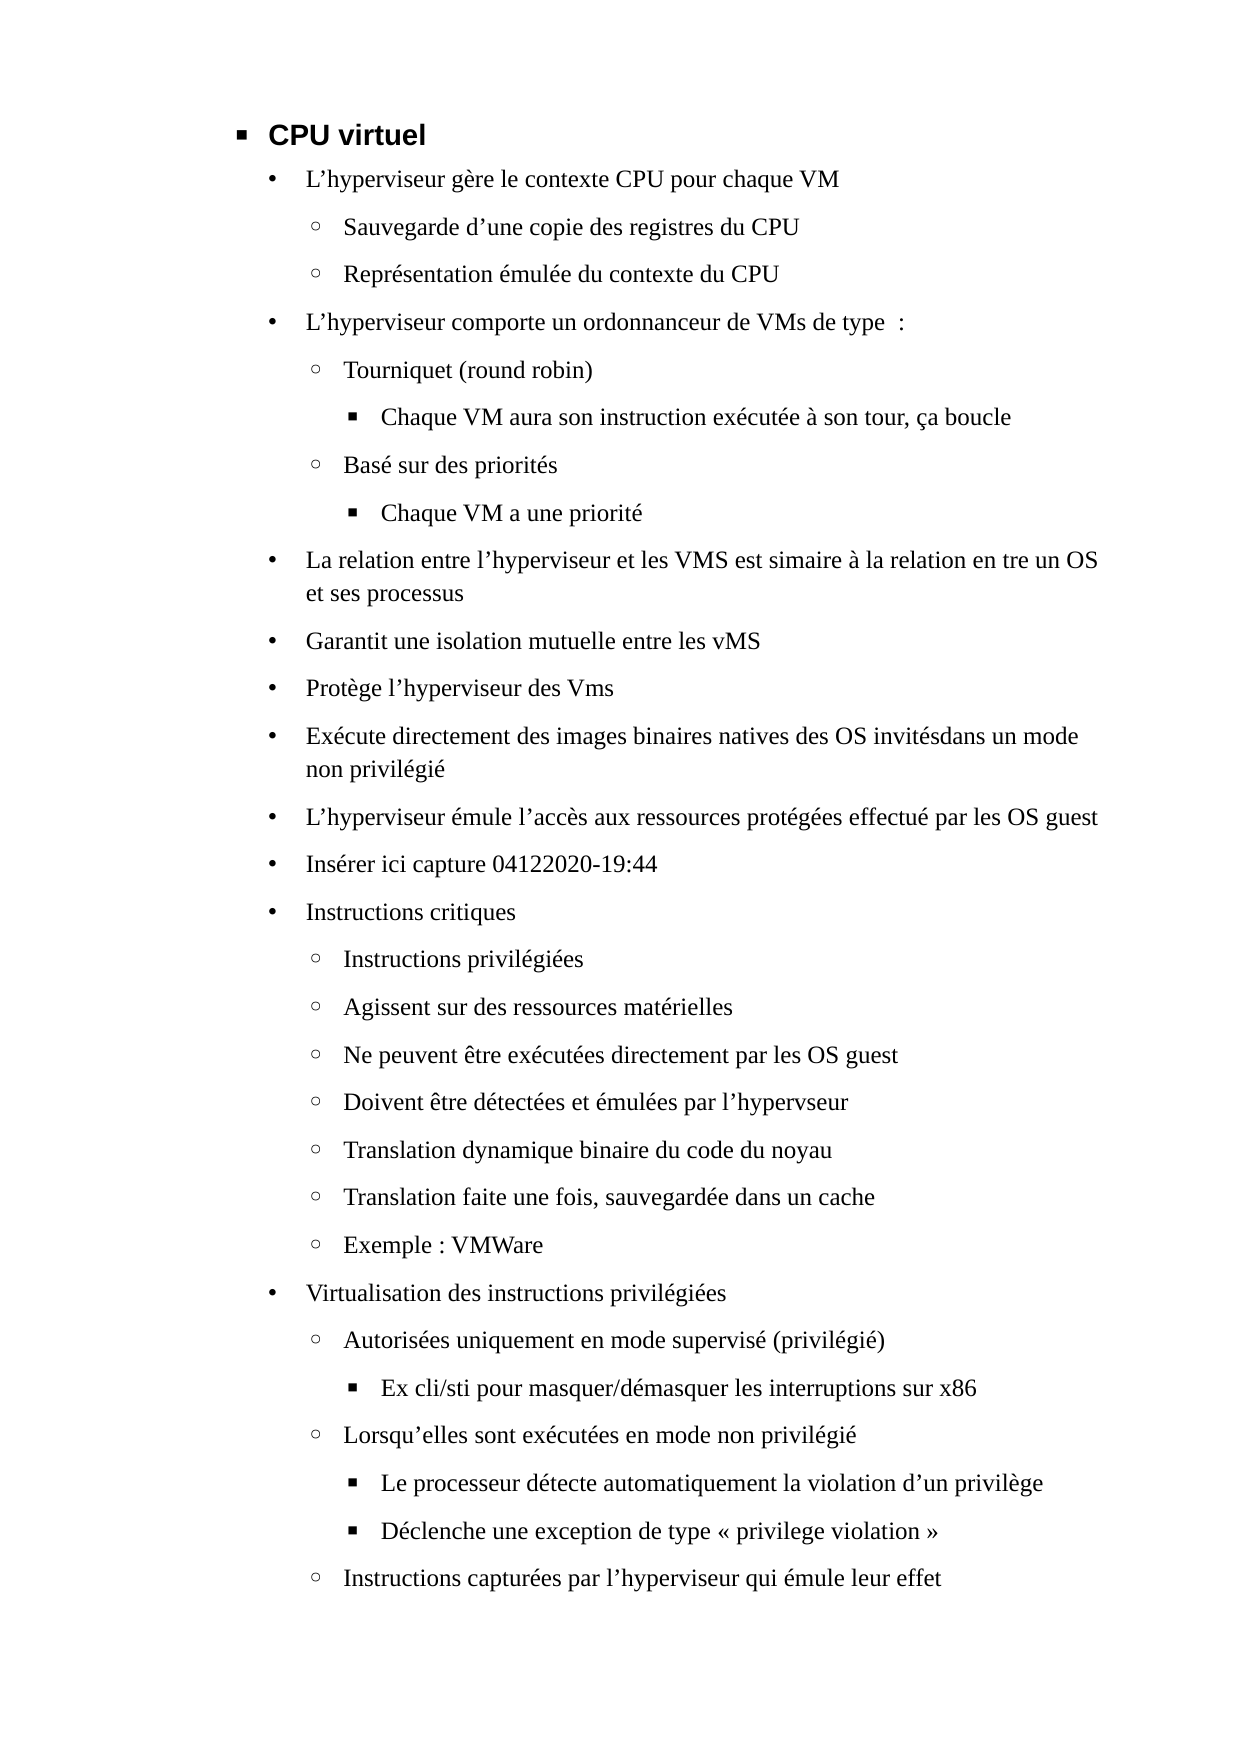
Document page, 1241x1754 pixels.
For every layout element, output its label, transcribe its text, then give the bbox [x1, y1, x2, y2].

list L’hyperviseur gère le contexte CPU pour chaque VM [268, 164, 1122, 193]
list Garantit une isolation mutuelle entre les vMS [268, 626, 1122, 654]
list Déclenche une exception de type « privilege violation » [343, 1516, 1122, 1544]
list Autorisées uniquement en mode supervisé (privilégié) [306, 1325, 1122, 1354]
subtitle CPU virtuel [231, 118, 1122, 152]
list La relation entre l’hyperviseur et les VMS est simaire à la relation en tre un OS et ses processus [268, 545, 1122, 607]
list Exemple : VMWare [306, 1230, 1122, 1259]
list Tourniquet (round robin) [306, 355, 1122, 383]
list Doivent être détectées et émulées par l’hypervseur [306, 1087, 1122, 1116]
list Protège l’hyperviseur des Vms [268, 673, 1122, 702]
list Basé sur des priorités [306, 450, 1122, 479]
list Représentation émulée du contexte du CPU [306, 259, 1122, 288]
list Instructions privilégiées [306, 944, 1122, 973]
list Lorsqu’elles sont exécutées en mode non privilégié [306, 1421, 1122, 1449]
list Translation dynamique binaire du code du noyau [306, 1135, 1122, 1164]
list Translation faite une fois, sauvegardée dans un cache [306, 1182, 1122, 1211]
list L’hyperviseur comporte un ordonnanceur de VMs de type : [268, 307, 1122, 336]
list Instructions capturées par l’hyperviseur qui émule leur effet [306, 1563, 1122, 1592]
list Chaque VM aura son instruction exécutée à son tour, ça boucle [343, 402, 1122, 431]
list Ne peuvent être exécutées directement par les OS guest [306, 1040, 1122, 1068]
list Sauvegarde d’une copie des registres du CPU [306, 212, 1122, 241]
list Instructions critiques [268, 897, 1122, 926]
list Virtualisation des instructions privilégiées [268, 1278, 1122, 1306]
list Insérer ici capture 04122020-19:44 [268, 849, 1122, 878]
list Chaque VM a une priorité [343, 498, 1122, 526]
list Agissent sur des ressources matérielles [306, 992, 1122, 1021]
list Le processeur détecte automatiquement la violation d’un privilège [343, 1468, 1122, 1497]
list L’hyperviseur émule l’accès aux ressources protégées effectué par les OS guest [268, 802, 1122, 830]
list Ex cli/sti pour masquer/démasquer les interruptions sur x86 [343, 1373, 1122, 1402]
list Exécute directement des images binaires natives des OS invitésdans un mode non privilégié [268, 721, 1122, 783]
